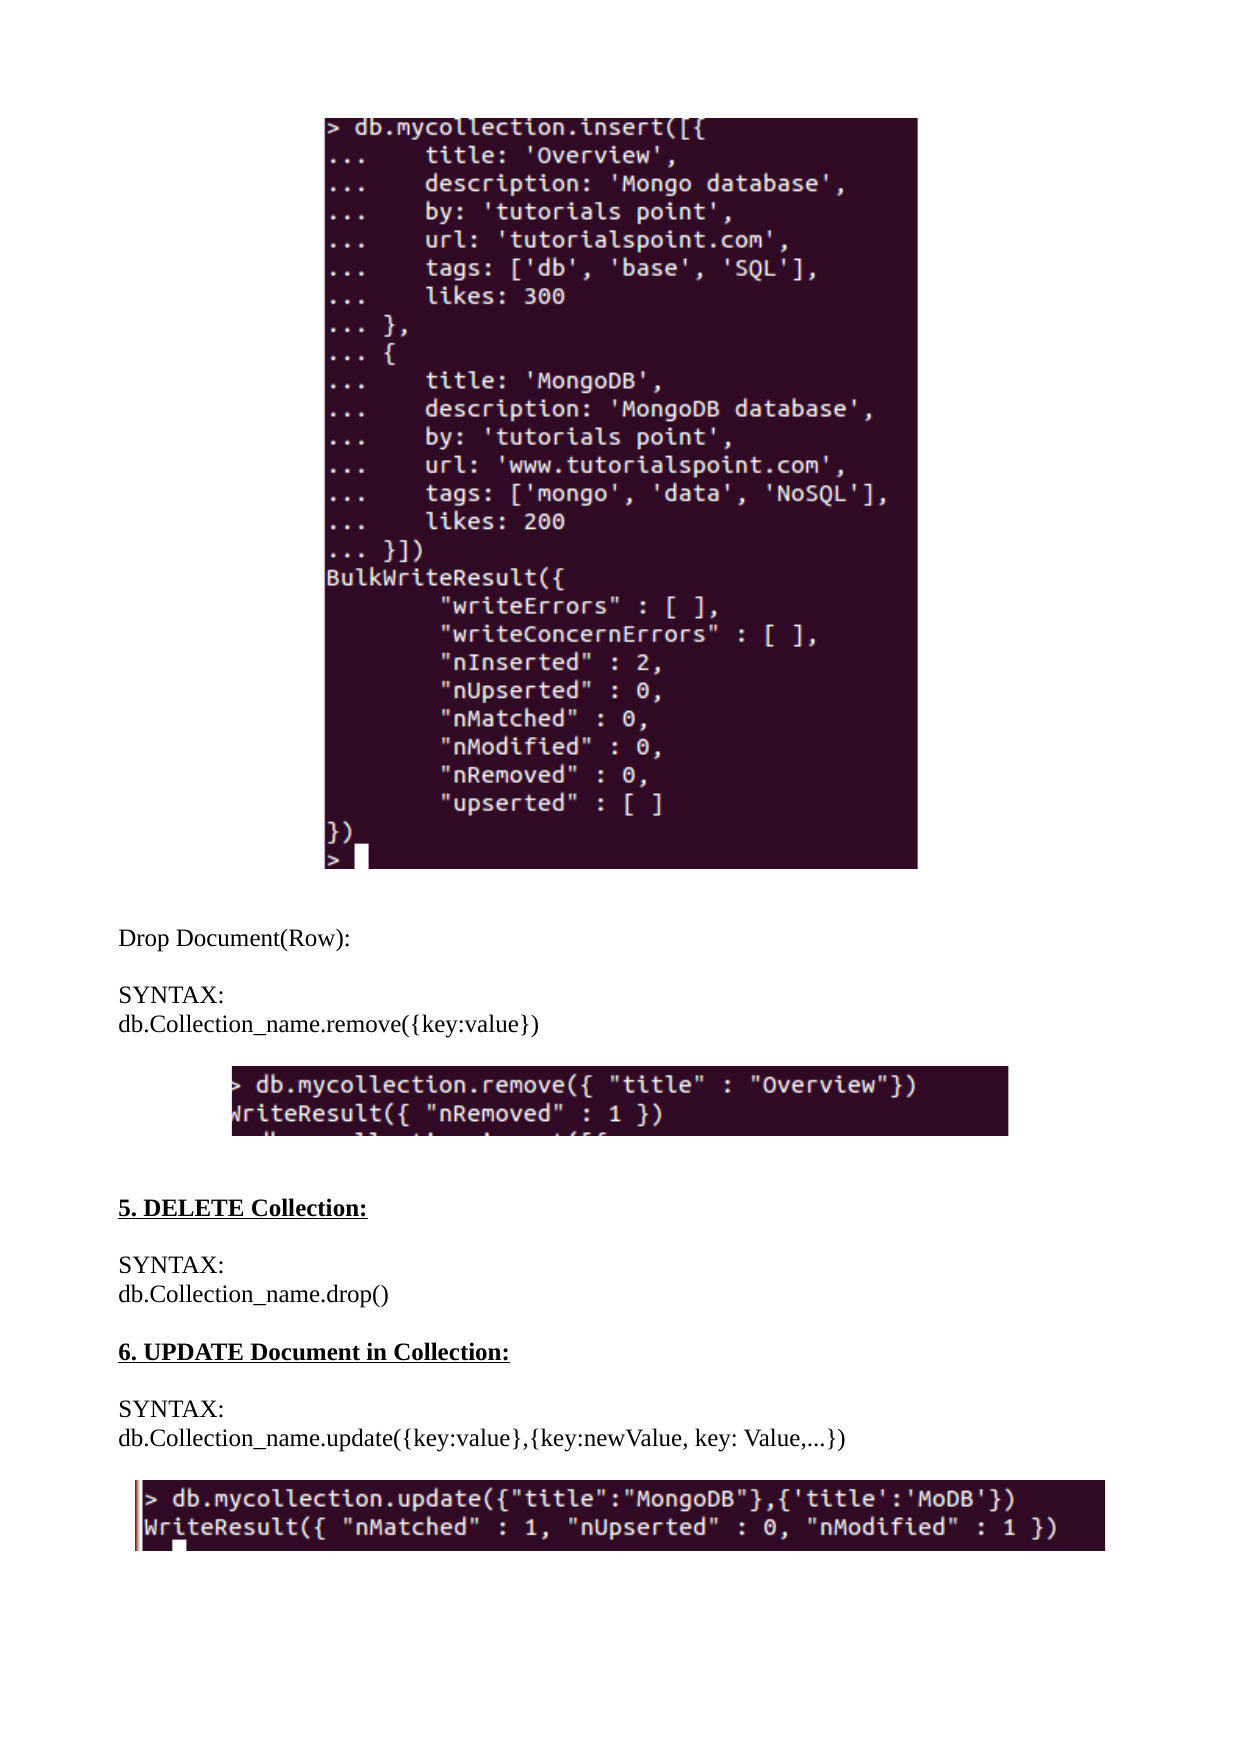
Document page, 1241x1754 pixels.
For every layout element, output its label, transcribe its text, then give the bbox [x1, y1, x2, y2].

text SYNTAX: [118, 1251, 1122, 1279]
text SYNTAX: [118, 1394, 1122, 1423]
text SYNTAX: [118, 981, 1122, 1009]
picture [322, 118, 918, 869]
text 6. UPDATE Document in Collection: [118, 1337, 1122, 1366]
text Drop Document(Row): [118, 923, 1122, 952]
picture [135, 1480, 1106, 1551]
text db.Collection_name.remove({key:value}) [118, 1009, 1122, 1038]
picture [231, 1066, 1009, 1136]
text db.Collection_name.update({key:value},{key:newValue, key: Value,...}) [118, 1423, 1122, 1452]
text db.Collection_name.drop() [118, 1279, 1122, 1308]
text 5. DELETE Collection: [118, 1193, 1122, 1222]
